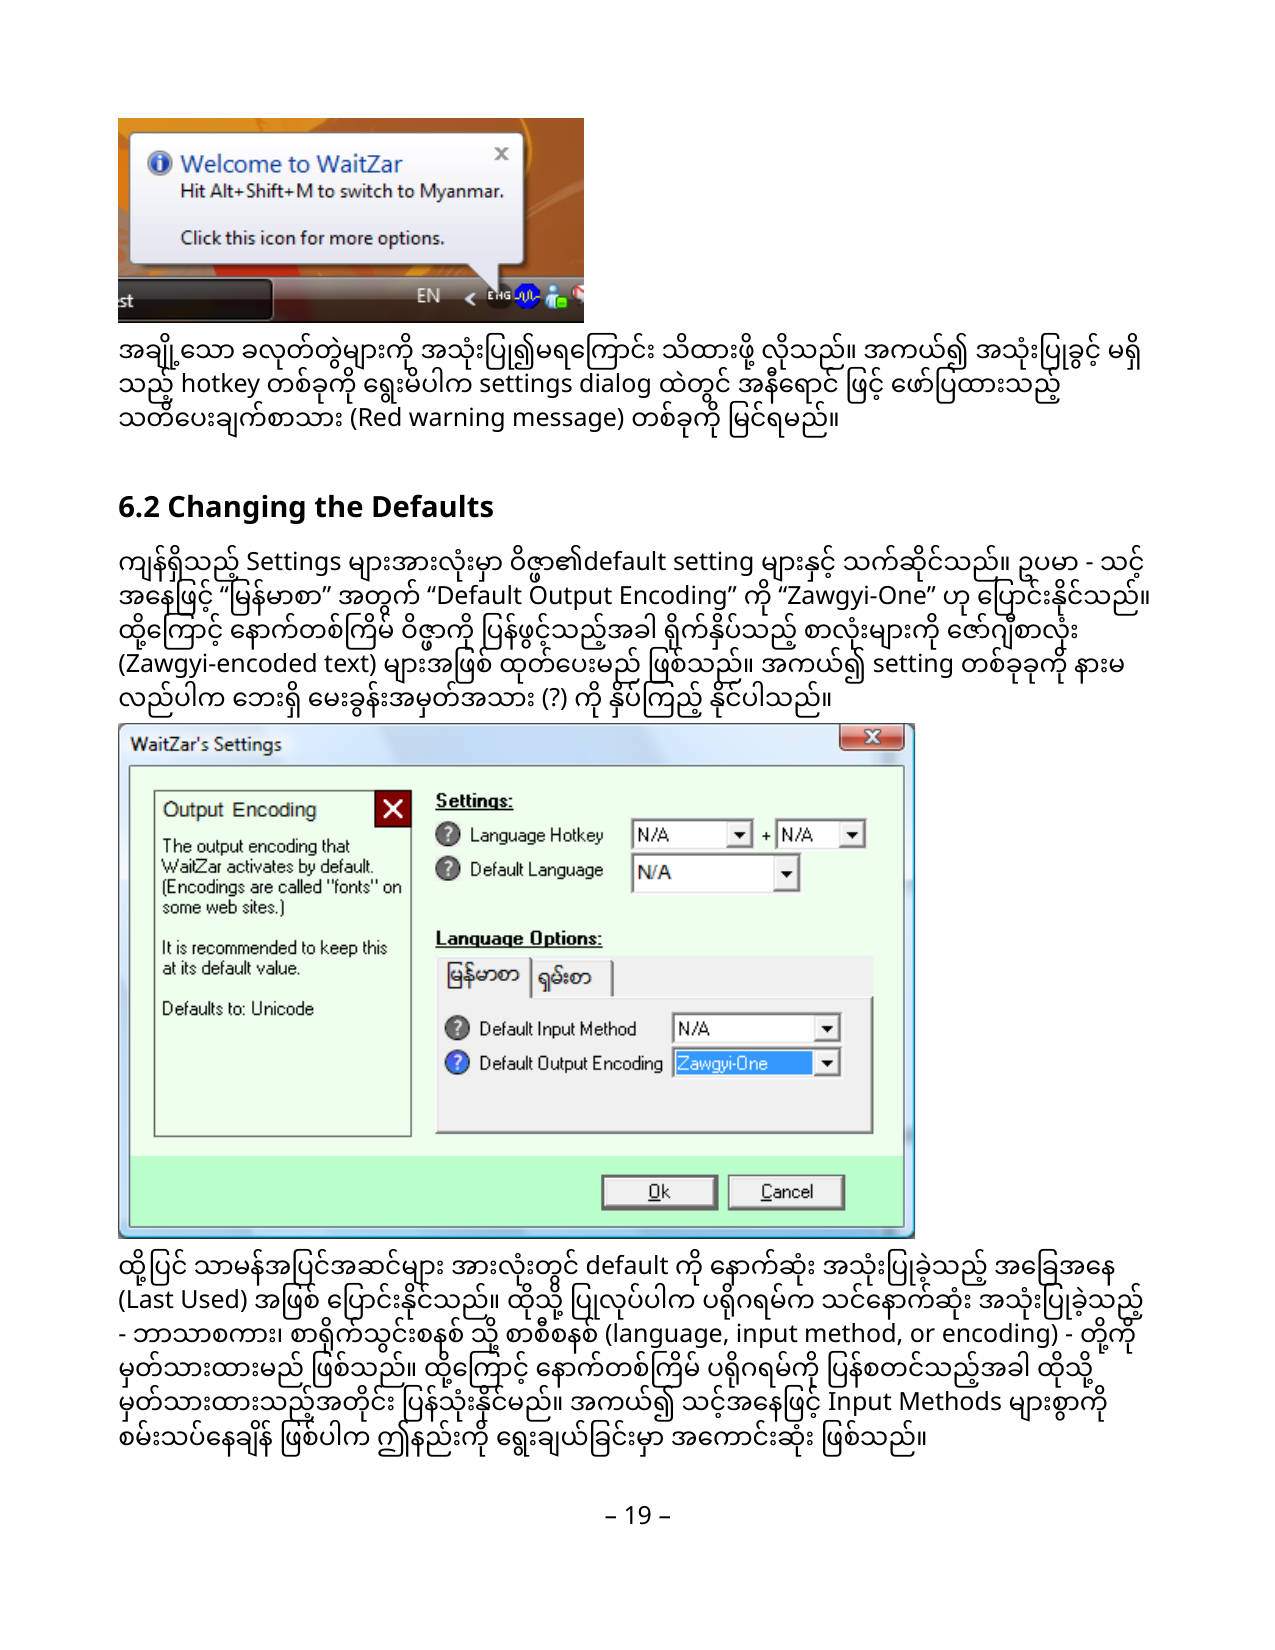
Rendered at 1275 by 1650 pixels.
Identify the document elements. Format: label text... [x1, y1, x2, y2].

text ထို့ပြင် သာမန်အပြင်အဆင်များ အားလုံးတွင် default ကို နောက်ဆုံး အသုံးပြုခဲ့သည့် အခြေအနေ (Last Used) အဖြစ် ပြောင်းနိုင်သည်။ ထိုသို့ ပြုလုပ်ပါက ပရိုဂရမ်က သင်နောက်ဆုံး အသုံးပြုခဲ့သည့် - ဘာသာစကား၊ စာရိုက်သွင်းစနစ် သို့ စာစီစနစ် (language, input method, or encoding) - တို့ကို မှတ်သားထားမည် ဖြစ်သည်။ ထို့ကြောင့် နောက်တစ်ကြိမ် ပရိုဂရမ်ကို ပြန်စတင်သည့်အခါ ထိုသို့ မှတ်သားထားသည့်အတိုင်း ပြန်သုံးနိုင်မည်။ အကယ်၍ သင့်အနေဖြင့် Input Methods များစွာကို စမ်းသပ်နေချိန် ဖြစ်ပါက ဤနည်းကို ရွေးချယ်ခြင်းမှာ အကောင်းဆုံး ဖြစ်သည်။ [118, 723, 1157, 1452]
text အချို့သော ခလုတ်တွဲများကို အသုံးပြု၍မရကြောင်း သိထားဖို့ လိုသည်။ အကယ်၍ အသုံးပြုခွင့် မရှိသည့် hotkey တစ်ခုကို ရွေးမိပါက settings dialog ထဲတွင် အနီရောင် ဖြင့် ဖော်ပြထားသည့် သတိပေးချက်စာသား (Red warning message) တစ်ခုကို မြင်ရမည်။ [118, 118, 1157, 434]
picture [118, 723, 915, 1239]
picture [118, 118, 584, 323]
subtitle 6.2 Changing the Defaults [118, 486, 1157, 526]
text ကျန်ရှိသည့် Settings များအားလုံးမှာ ဝိဇ္ဖာ၏default setting များနှင့် သက်ဆိုင်သည်။ ဥပမာ - သင့်အနေဖြင့် “မြန်မာစာ” အတွက် “Default Output Encoding” ကို “Zawgyi-One” ဟု ပြောင်းနိုင်သည်။ ထို့ကြောင့် နောက်တစ်ကြိမ် ဝိဇ္ဖာကို ပြန်ဖွင့်သည့်အခါ ရိုက်နှိပ်သည့် စာလုံးများကို ဇော်ဂျီစာလုံး (Zawgyi-encoded text) များအဖြစ် ထုတ်ပေးမည် ဖြစ်သည်။ အကယ်၍ setting တစ်ခုခုကို နားမလည်ပါက ဘေးရှိ မေးခွန်းအမှတ်အသား (?) ကို နှိပ်ကြည့် နိုင်ပါသည်။ [118, 544, 1157, 714]
